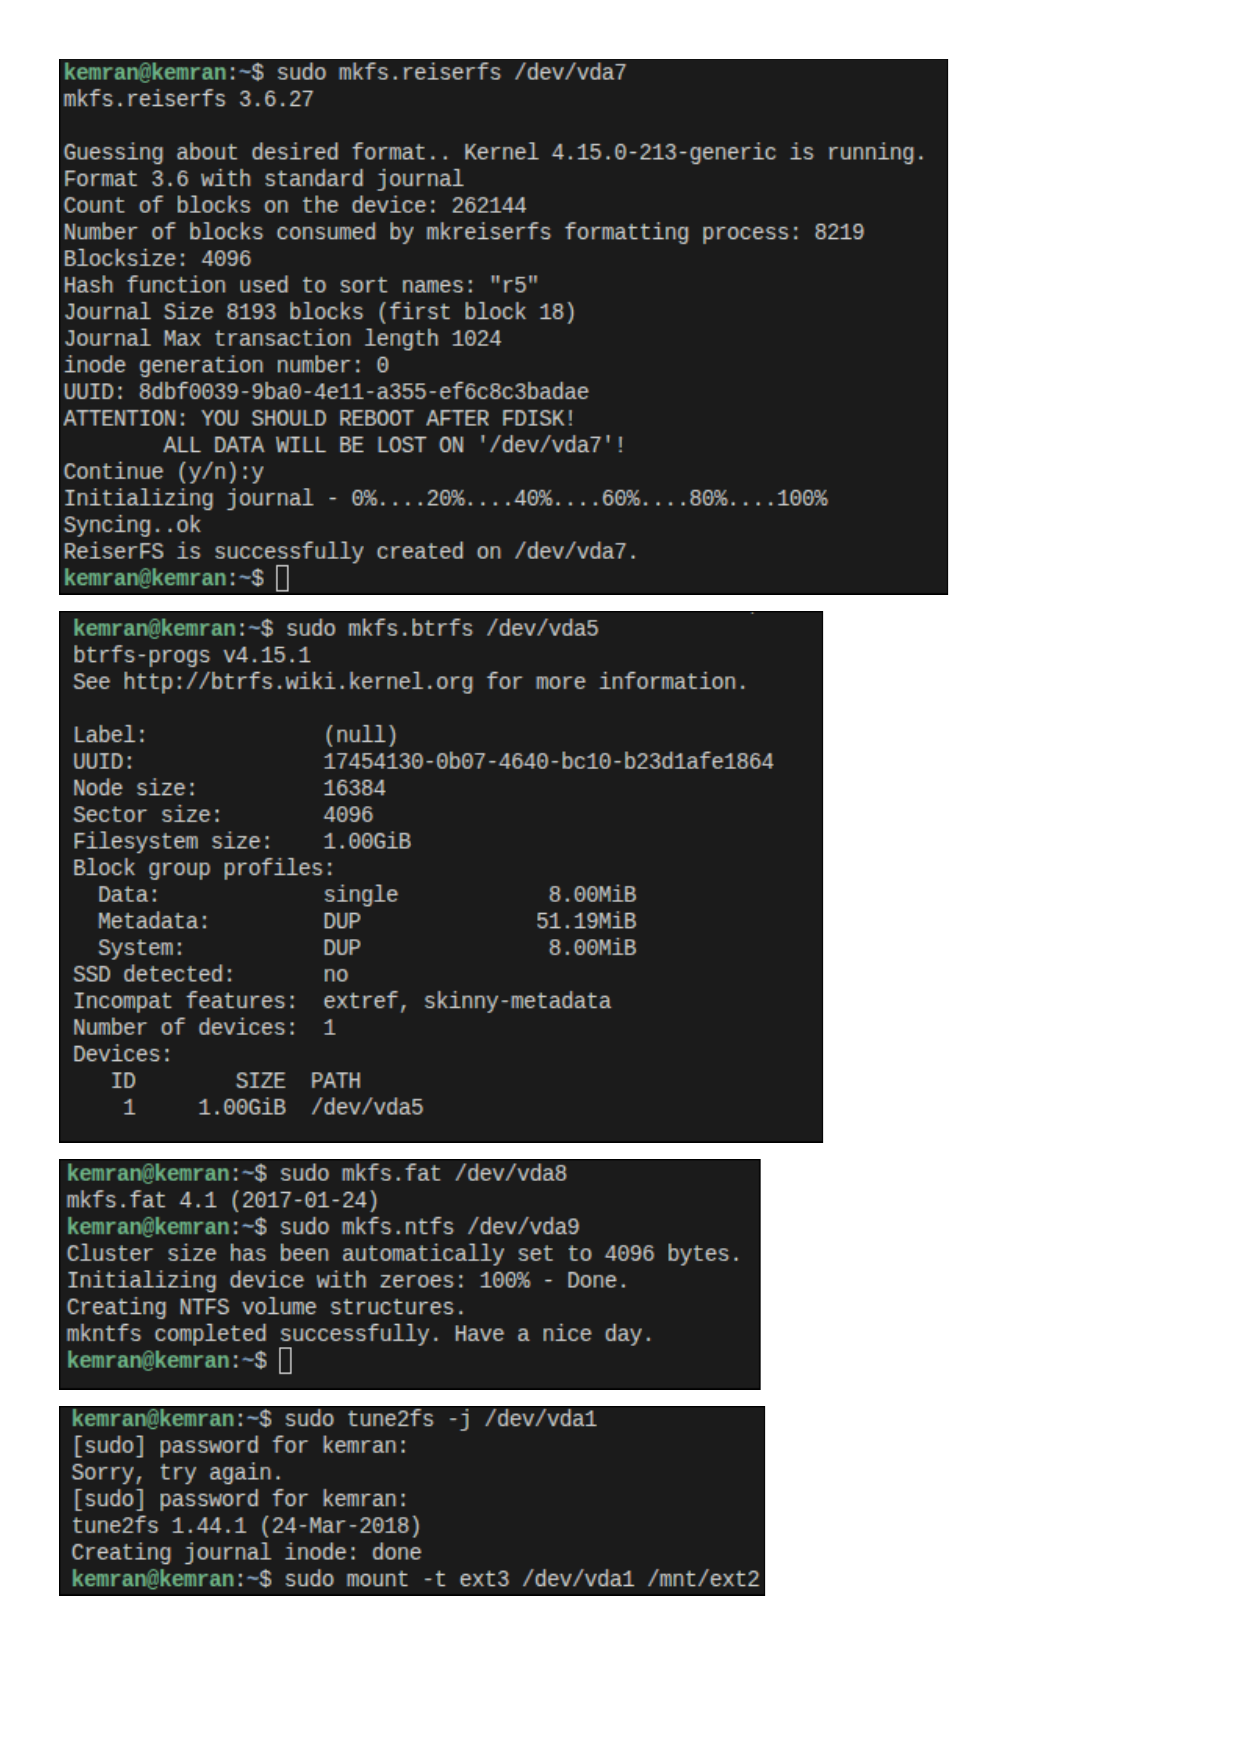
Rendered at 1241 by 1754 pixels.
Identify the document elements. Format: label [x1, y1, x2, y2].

picture [59, 59, 949, 595]
picture [59, 611, 824, 1143]
picture [59, 1159, 761, 1390]
picture [59, 1406, 766, 1596]
